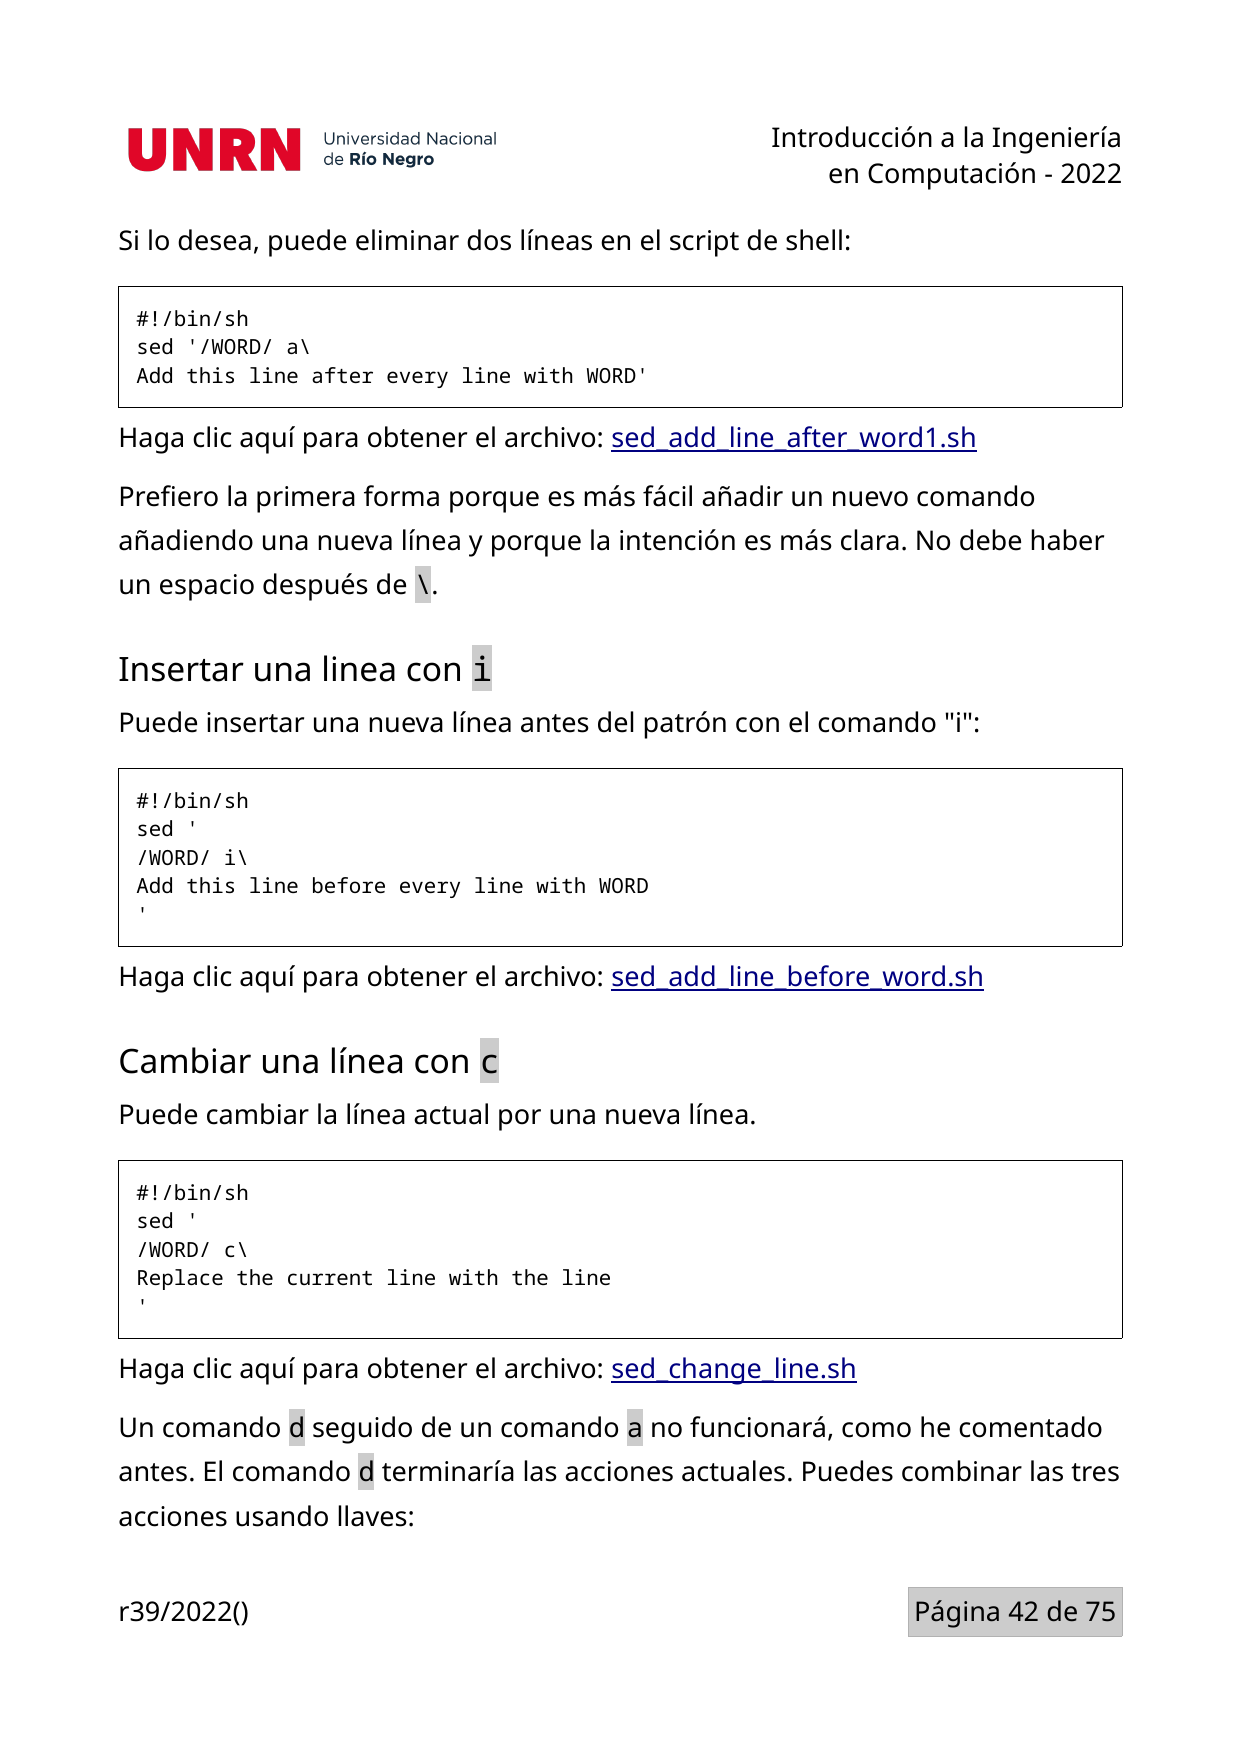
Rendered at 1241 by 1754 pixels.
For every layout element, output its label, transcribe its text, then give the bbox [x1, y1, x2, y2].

text Add this line before every line with WORD [119, 854, 1122, 882]
text sed '/WORD/ a\ [119, 314, 1122, 343]
text /WORD/ i\ [119, 825, 1122, 854]
text #!/bin/sh [119, 769, 1122, 797]
text Haga clic aquí para obtener el archivo: sed_change_line.sh [118, 1350, 1122, 1387]
text Puede insertar una nueva línea antes del patrón con el comando "i": [118, 704, 1122, 741]
text sed ' [119, 1189, 1122, 1217]
text Prefiero la primera forma porque es más fácil añadir un nuevo comando añadiendo una nueva línea y porque la intención es más clara. No debe haber un espacio después de \. [118, 477, 1122, 603]
text #!/bin/sh [119, 1161, 1122, 1189]
subtitle Cambiar una línea con c [118, 1037, 1122, 1083]
picture [118, 118, 505, 180]
text #!/bin/sh [119, 287, 1122, 314]
text Replace the current line with the line [119, 1246, 1122, 1274]
text /WORD/ c\ [119, 1217, 1122, 1246]
text ' [119, 882, 1122, 946]
text ' [119, 1274, 1122, 1338]
text Add this line after every line with WORD' [119, 343, 1122, 407]
text Un comando d seguido de un comando a no funcionará, como he comentado antes. El comando d terminaría las acciones actuales. Puedes combinar las tres acciones usando llaves: [118, 1409, 1122, 1534]
text Puede cambiar la línea actual por una nueva línea. [118, 1096, 1122, 1133]
text Haga clic aquí para obtener el archivo: sed_add_line_after_word1.sh [118, 419, 1122, 456]
subtitle Insertar una linea con i [118, 645, 472, 691]
text Si lo desea, puede eliminar dos líneas en el script de shell: [118, 221, 1122, 258]
text sed ' [119, 797, 1122, 825]
subtitle Insertar una linea con i [492, 645, 1122, 691]
text Haga clic aquí para obtener el archivo: sed_add_line_before_word.sh [118, 958, 1122, 995]
